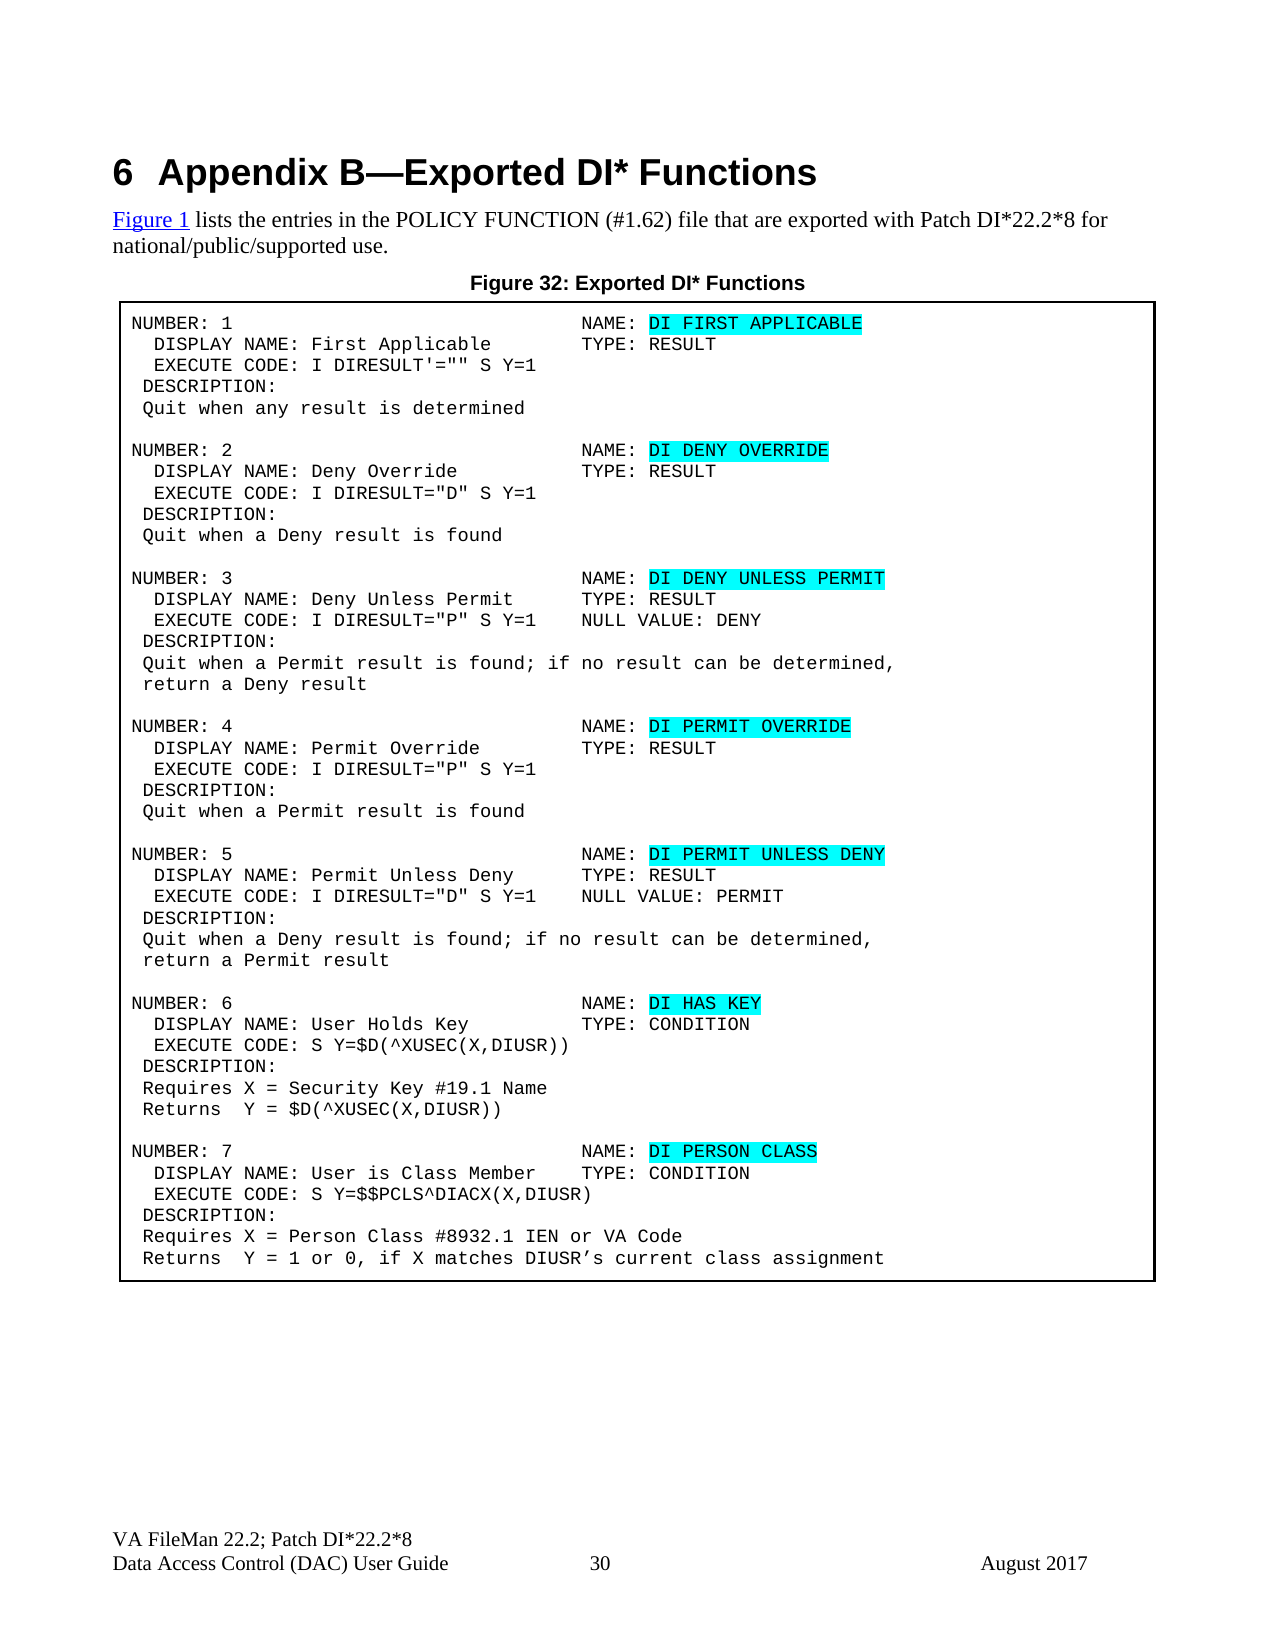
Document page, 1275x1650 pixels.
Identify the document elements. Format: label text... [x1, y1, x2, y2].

text Quit when a Permit result is found [121, 790, 1153, 823]
text DESCRIPTION: [121, 1045, 1153, 1066]
text DESCRIPTION: [121, 492, 1153, 513]
text NUMBER: 5 NAME: DI PERMIT UNLESS DENY [121, 832, 1153, 853]
text DESCRIPTION: [121, 620, 1153, 641]
text EXECUTE CODE: I DIRESULT="P" S Y=1 [121, 747, 1153, 768]
text Quit when any result is determined [121, 386, 1153, 420]
text EXECUTE CODE: I DIRESULT="D" S Y=1 NULL VALUE: PERMIT [121, 875, 1153, 896]
text return a Deny result [121, 662, 1153, 696]
text NUMBER: 6 NAME: DI HAS KEY [121, 981, 1153, 1002]
text return a Permit result [121, 938, 1153, 972]
text DESCRIPTION: [121, 768, 1153, 790]
text DESCRIPTION: [121, 1193, 1153, 1215]
text EXECUTE CODE: I DIRESULT="D" S Y=1 [121, 471, 1153, 492]
text DISPLAY NAME: Deny Unless Permit TYPE: RESULT [121, 577, 1153, 598]
text Quit when a Deny result is found; if no result can be determined, [121, 917, 1153, 938]
text Returns Y = $D(^XUSEC(X,DIUSR)) [121, 1087, 1153, 1121]
text Requires X = Person Class #8932.1 IEN or VA Code [121, 1215, 1153, 1236]
text Quit when a Permit result is found; if no result can be determined, [121, 641, 1153, 662]
text NUMBER: 3 NAME: DI DENY UNLESS PERMIT [121, 556, 1153, 577]
text NUMBER: 2 NAME: DI DENY OVERRIDE [121, 428, 1153, 450]
text Figure 1 lists the entries in the POLICY FUNCTION (#1.62) file that are exported with Patch DI*22.2*8 for national/public/supported use. [112, 206, 1162, 258]
text Requires X = Security Key #19.1 Name [121, 1066, 1153, 1087]
text EXECUTE CODE: I DIRESULT'="" S Y=1 [121, 343, 1153, 365]
text DISPLAY NAME: User is Class Member TYPE: CONDITION [121, 1151, 1153, 1172]
text EXECUTE CODE: I DIRESULT="P" S Y=1 NULL VALUE: DENY [121, 598, 1153, 620]
text DISPLAY NAME: Permit Override TYPE: RESULT [121, 726, 1153, 747]
text Returns Y = 1 or 0, if X matches DIUSR’s current class assignment [121, 1236, 1153, 1280]
text DISPLAY NAME: Deny Override TYPE: RESULT [121, 450, 1153, 471]
text DISPLAY NAME: User Holds Key TYPE: CONDITION [121, 1002, 1153, 1023]
subtitle Appendix B—Exported DI* Functions [112, 150, 1162, 193]
text Figure 32: Exported DI* Functions [112, 271, 1162, 295]
text NUMBER: 7 NAME: DI PERSON CLASS [121, 1130, 1153, 1151]
text NUMBER: 4 NAME: DI PERMIT OVERRIDE [121, 705, 1153, 726]
text DESCRIPTION: [121, 365, 1153, 386]
text DISPLAY NAME: First Applicable TYPE: RESULT [121, 322, 1153, 343]
text Quit when a Deny result is found [121, 513, 1153, 547]
text NUMBER: 1 NAME: DI FIRST APPLICABLE [121, 303, 1153, 322]
text EXECUTE CODE: S Y=$D(^XUSEC(X,DIUSR)) [121, 1023, 1153, 1045]
text DESCRIPTION: [121, 896, 1153, 917]
text DISPLAY NAME: Permit Unless Deny TYPE: RESULT [121, 853, 1153, 875]
text EXECUTE CODE: S Y=$$PCLS^DIACX(X,DIUSR) [121, 1172, 1153, 1193]
